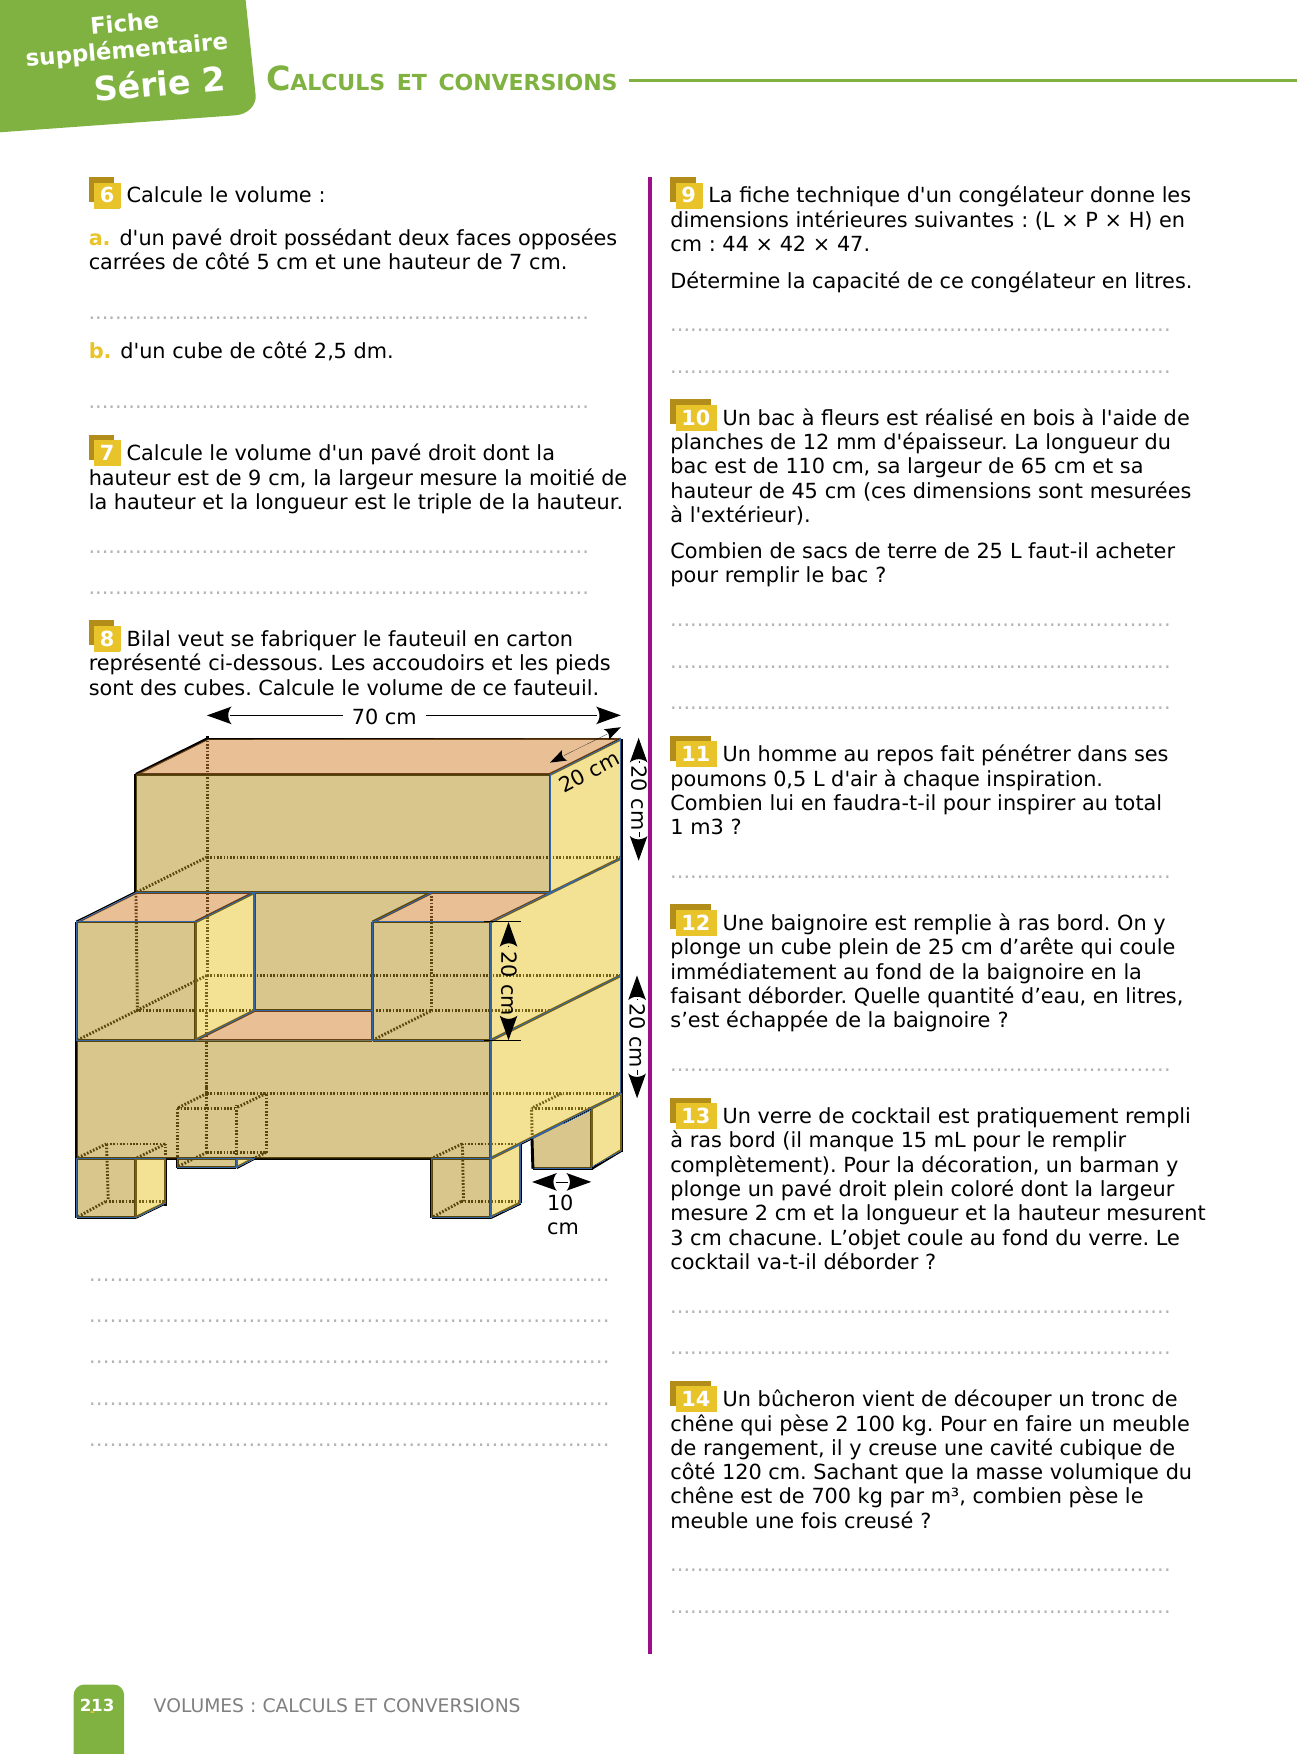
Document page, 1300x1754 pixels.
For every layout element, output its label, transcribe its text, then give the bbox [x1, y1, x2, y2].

subtitle Un bûcheron vient de découper un tronc de chêne qui pèse 2 100 kg. Pour en faire un meuble de rangement, il y creuse une cavité cubique de côté 120 cm. Sachant que la masse volumique du chêne est de 700 kg par m³, combien pèse le meuble une fois creusé ? [670, 1381, 1211, 1533]
subtitle Une baignoire est remplie à ras bord. On y plonge un cube plein de 25 cm d’arête qui coule immédiatement au fond de la baignoire en la faisant déborder. Quelle quantité d’eau, en litres, s’est échappée de la baignoire ? [670, 904, 1211, 1032]
subtitle Combien de sacs de terre de 25 L faut‑il acheter pour remplir le bac ? [670, 539, 1205, 588]
subtitle Calcule le volume d'un pavé droit dont la hauteur est de 9 cm, la largeur mesure la moitié de la hauteur et la longueur est le triple de la hauteur. [88, 434, 629, 514]
text …………………………………………………………………………………………………………………………………………………………………………………………………………………………………………………………………………………………………………………………………………… [88, 1248, 629, 1455]
subtitle Bilal veut se fabriquer le fauteuil en carton représenté ci-dessous. Les accoudoirs et les pieds sont des cubes. Calcule le volume de ce fauteuil. [88, 620, 629, 700]
subtitle Un bac à fleurs est réalisé en bois à l'aide de planches de 12 mm d'épaisseur. La longueur du bac est de 110 cm, sa largeur de 65 cm et sa hauteur de 45 cm (ces dimensions sont mesurées à l'extérieur). [670, 399, 1211, 527]
subtitle La fiche technique d'un congélateur donne les dimensions intérieures suivantes : (L × P × H) en cm : 44 × 42 × 47. [670, 177, 1211, 257]
list d'un pavé droit possédant deux faces opposées carrées de côté 5 cm et une hauteur de 7 cm. [88, 226, 629, 274]
subtitle Un verre de cocktail est pratiquement rempli à ras bord (il manque 15 mL pour le remplir complètement). Pour la décoration, un barman y plonge un pavé droit plein coloré dont la largeur mesure 2 cm et la longueur et la hauteur mesurent 3 cm chacune. L’objet coule au fond du verre. Le cocktail va-t-il déborder ? [670, 1097, 1211, 1274]
subtitle Détermine la capacité de ce congélateur en litres. [670, 269, 1205, 293]
subtitle Un homme au repos fait pénétrer dans ses poumons 0,5 L d'air à chaque inspiration. Combien lui en faudra‑t‑il pour inspirer au total 1 m3 ? [670, 736, 1211, 839]
subtitle Calcule le volume : [114, 177, 629, 208]
list d'un cube de côté 2,5 dm. [88, 339, 629, 364]
